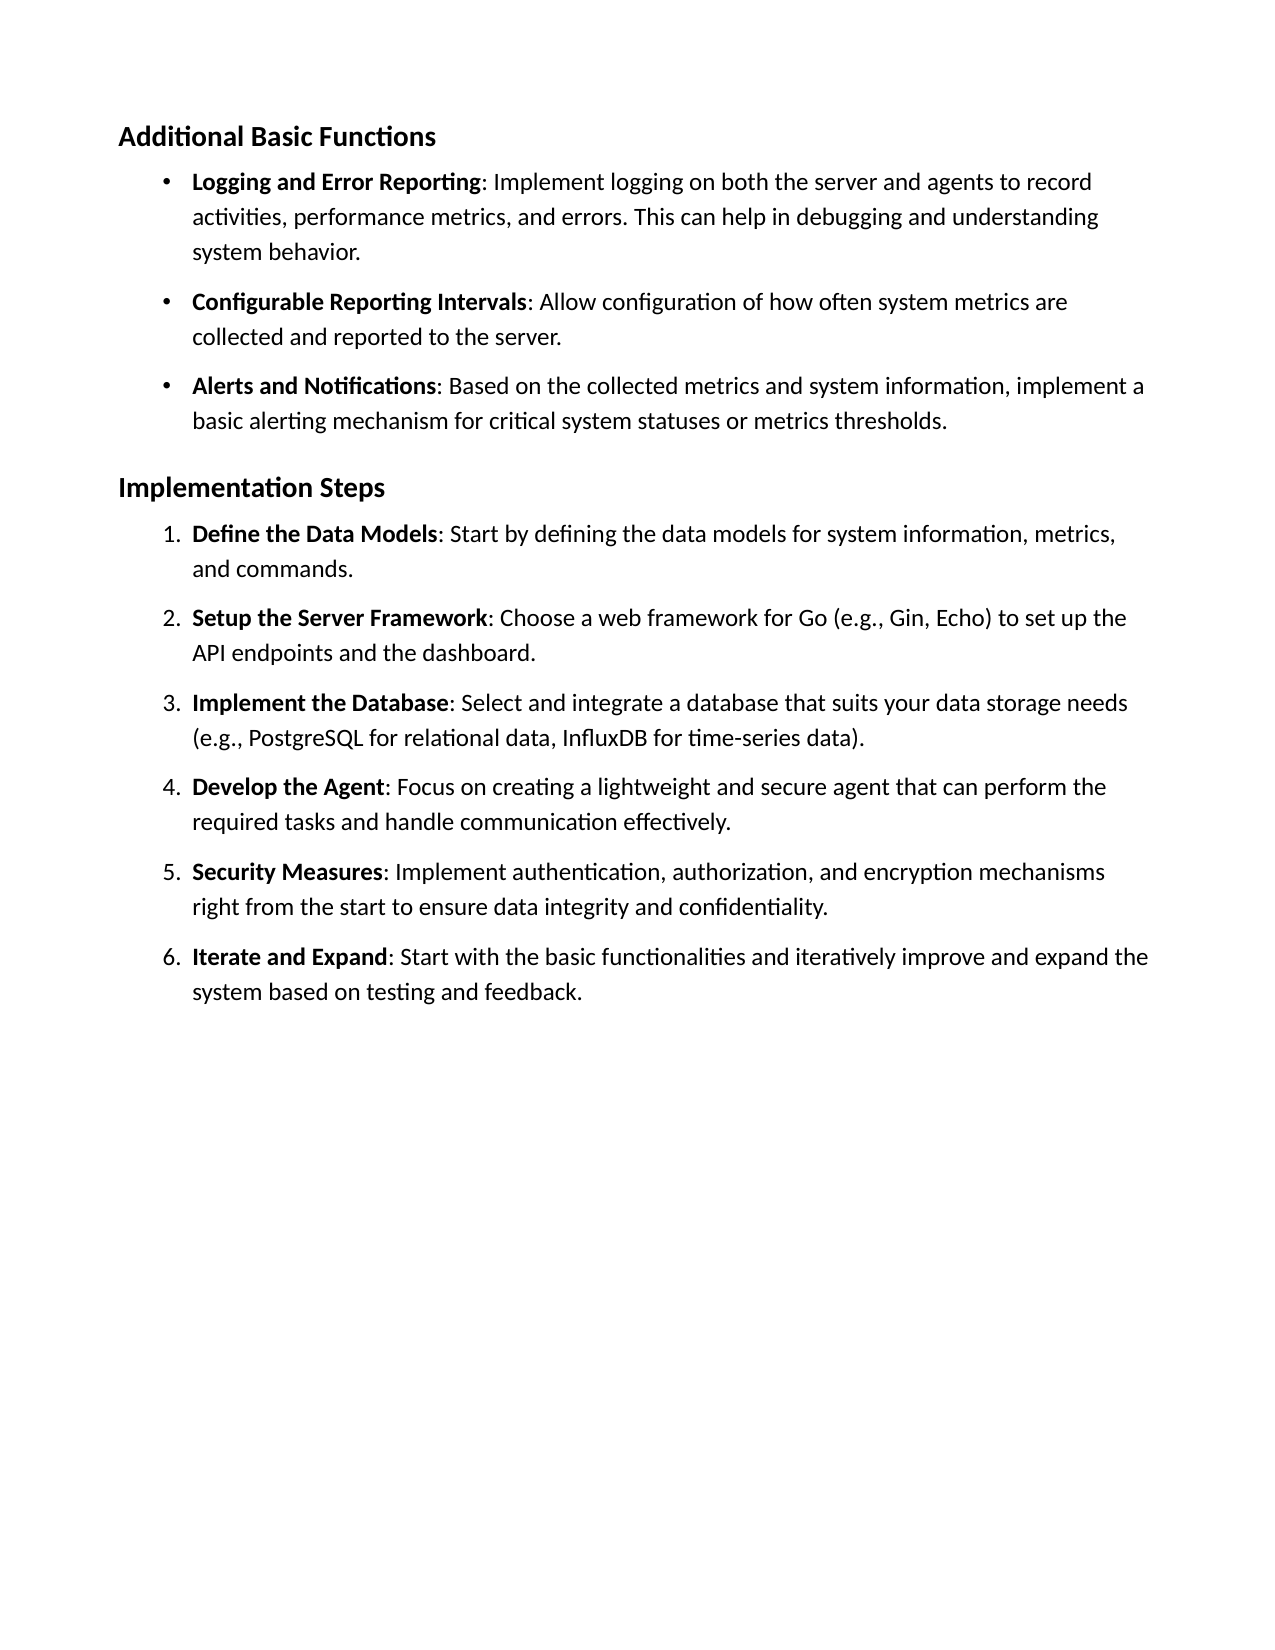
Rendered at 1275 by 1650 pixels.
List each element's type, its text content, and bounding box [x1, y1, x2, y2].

subtitle Additional Basic Functions [118, 118, 1157, 154]
list Security Measures: Implement authentication, authorization, and encryption mechanisms right from the start to ensure data integrity and confidentiality. [162, 856, 1157, 922]
list Define the Data Models: Start by defining the data models for system information, metrics, and commands. [162, 518, 1157, 583]
list Setup the Server Framework: Choose a web framework for Go (e.g., Gin, Echo) to set up the API endpoints and the dashboard. [162, 602, 1157, 668]
subtitle Implementation Steps [118, 469, 1157, 505]
list Configurable Reporting Intervals: Allow configuration of how often system metrics are collected and reported to the server. [162, 286, 1157, 351]
list Develop the Agent: Focus on creating a lightweight and secure agent that can perform the required tasks and handle communication effectively. [162, 771, 1157, 837]
list Alerts and Notifications: Based on the collected metrics and system information, implement a basic alerting mechanism for critical system statuses or metrics thresholds. [162, 370, 1157, 436]
list Logging and Error Reporting: Implement logging on both the server and agents to record activities, performance metrics, and errors. This can help in debugging and understanding system behavior. [162, 166, 1157, 267]
list Iterate and Expand: Start with the basic functionalities and iteratively improve and expand the system based on testing and feedback. [162, 941, 1157, 1006]
list Implement the Database: Select and integrate a database that suits your data storage needs (e.g., PostgreSQL for relational data, InfluxDB for time-series data). [162, 687, 1157, 752]
